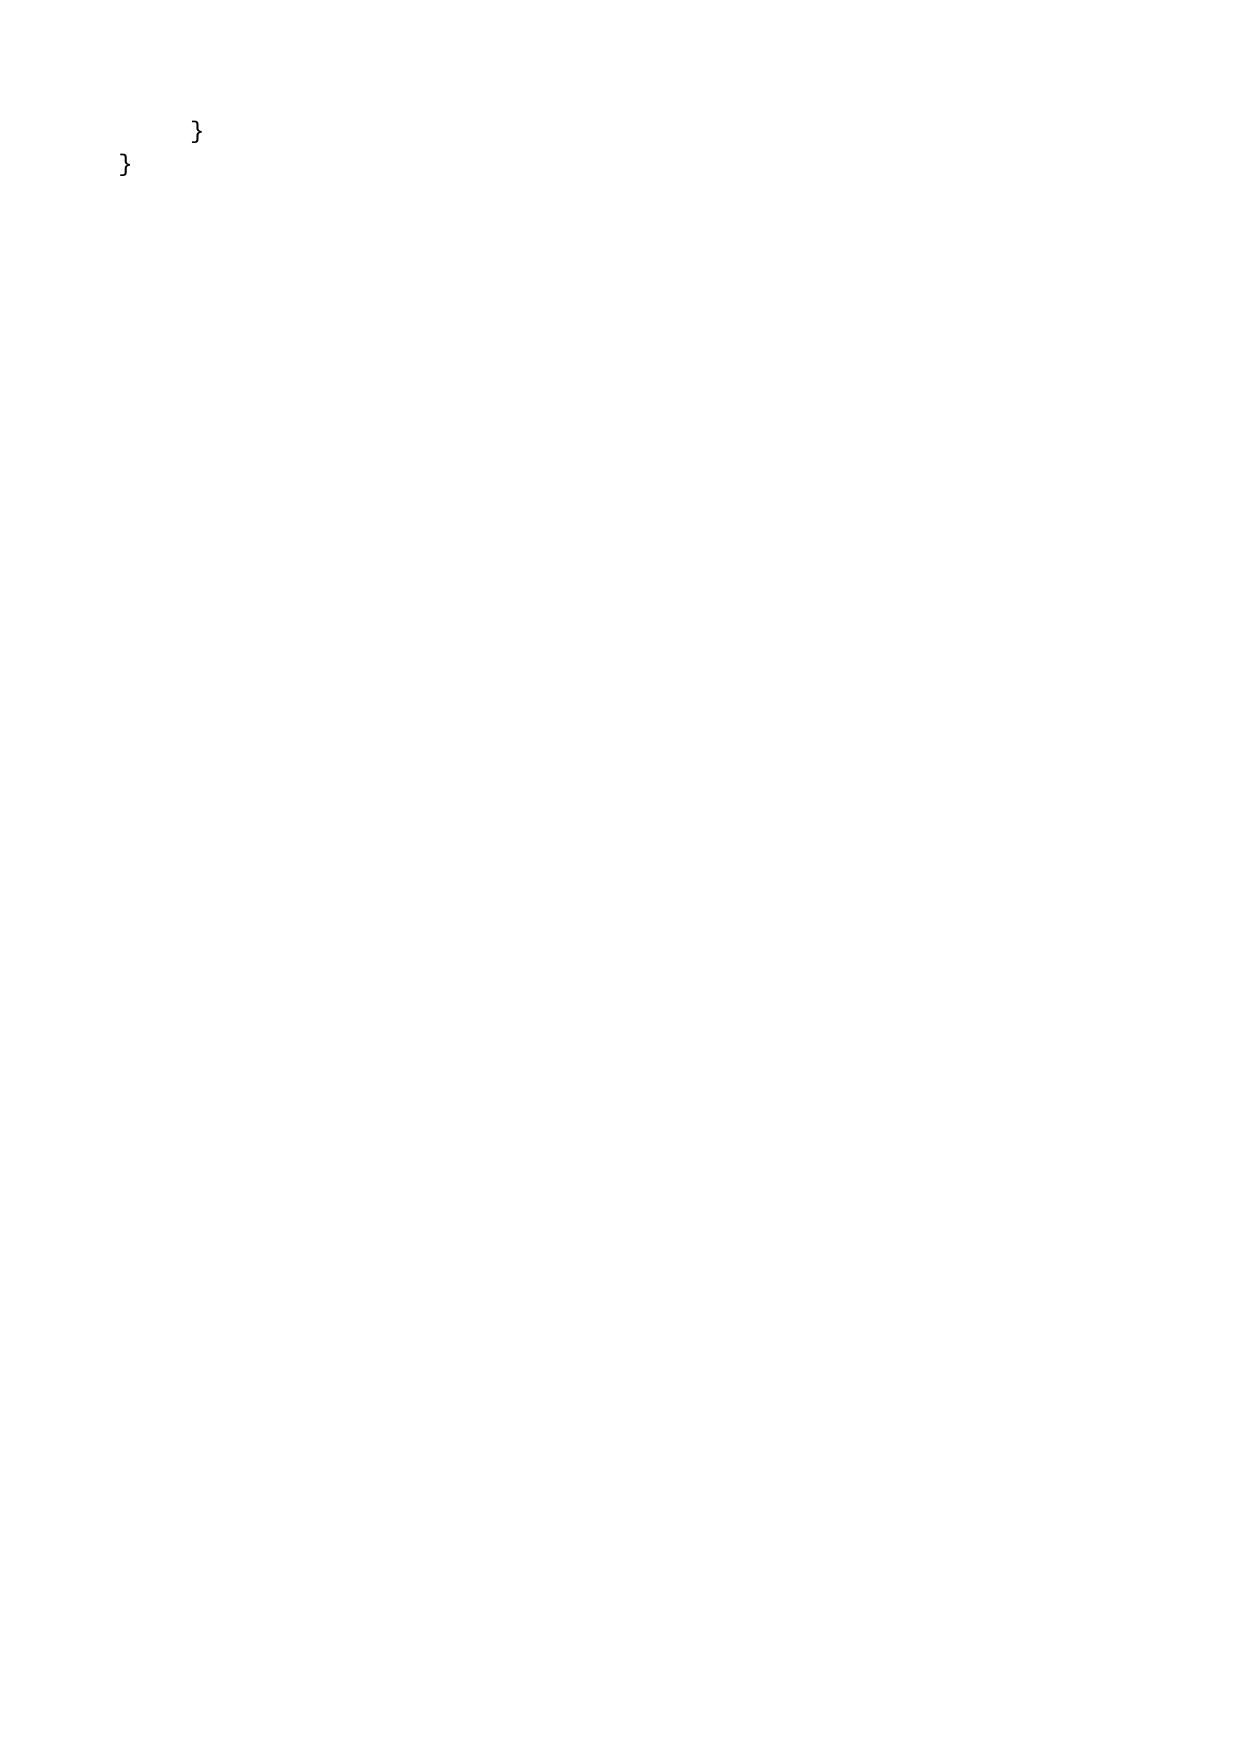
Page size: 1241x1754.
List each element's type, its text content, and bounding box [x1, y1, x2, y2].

text } [118, 118, 1122, 145]
text } [118, 152, 1122, 179]
